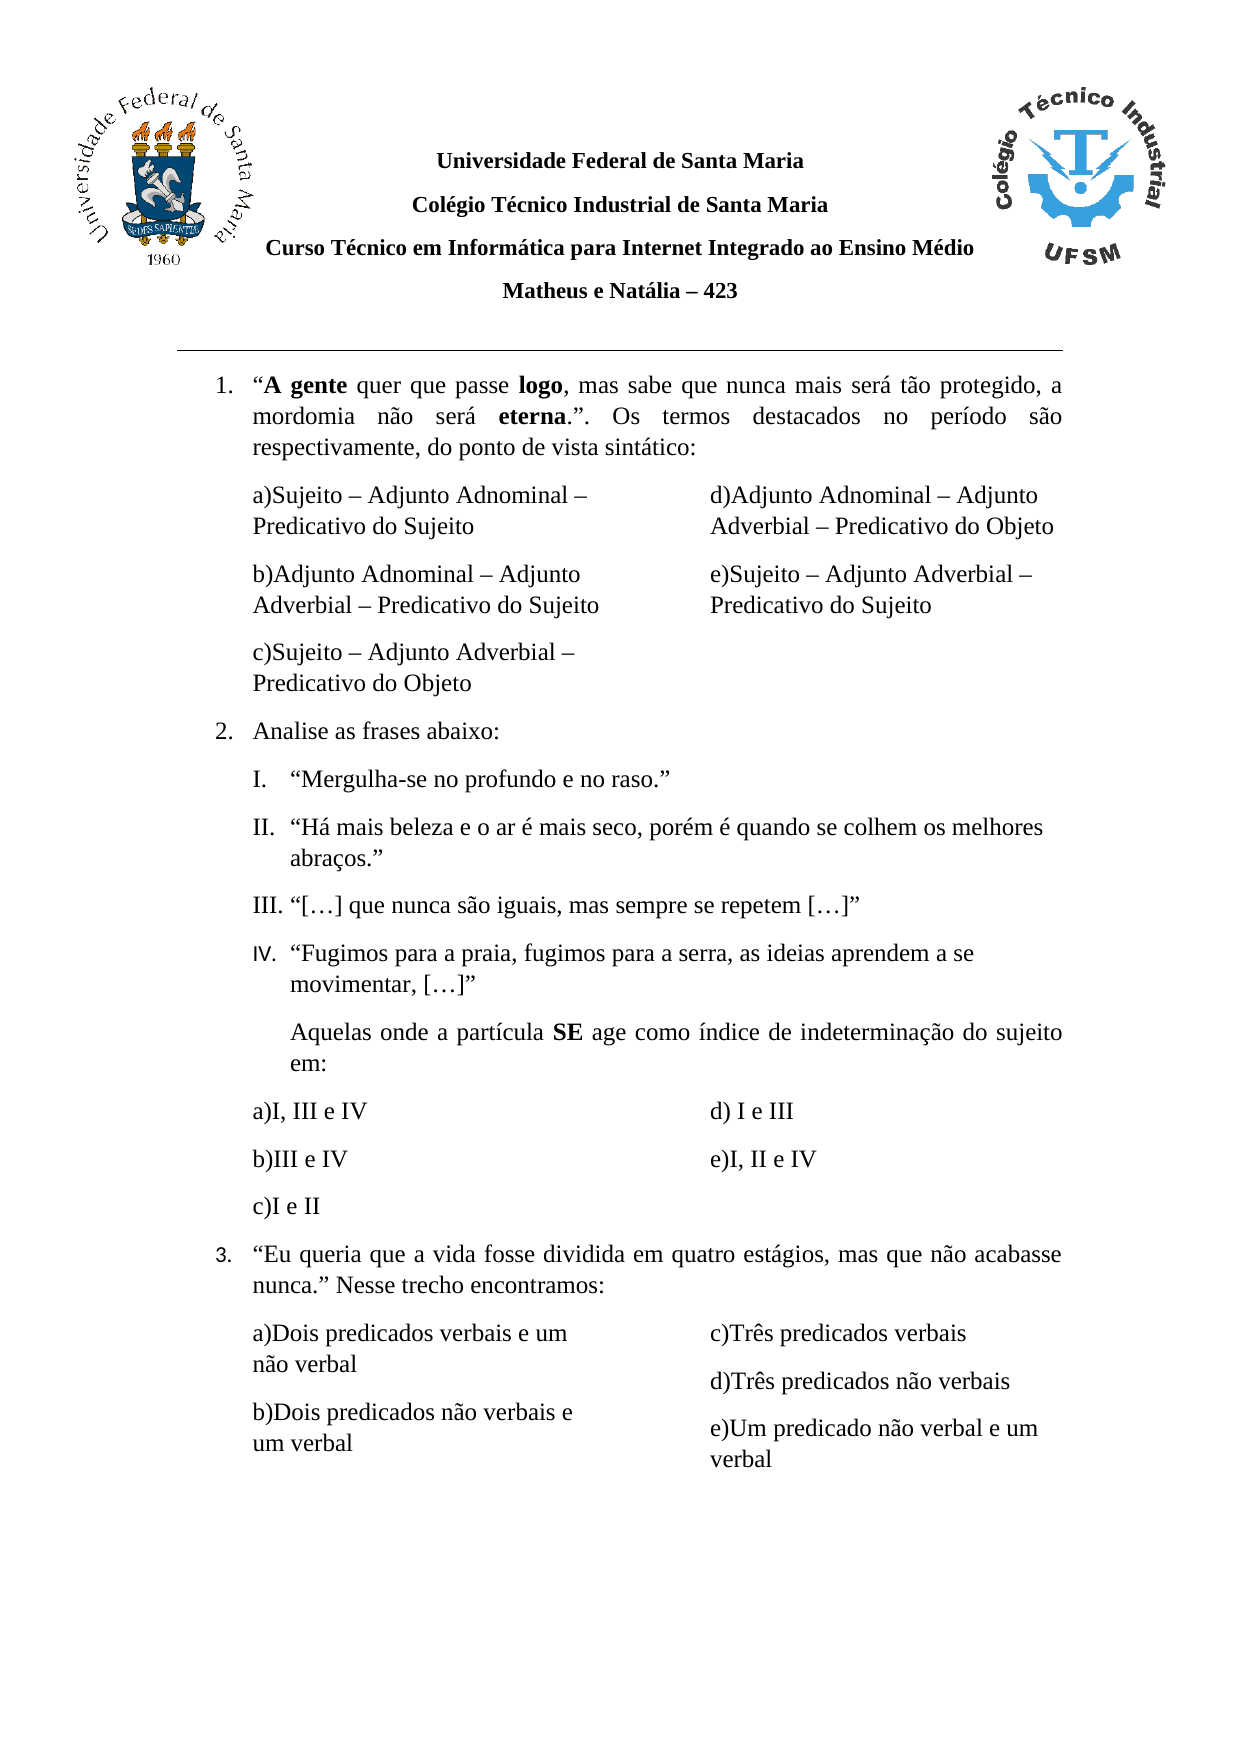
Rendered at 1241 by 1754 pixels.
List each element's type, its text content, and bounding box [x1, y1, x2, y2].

picture [992, 87, 1166, 265]
list d)Três predicados não verbais [672, 1366, 1063, 1394]
list d) I e III [672, 1096, 1063, 1125]
list c)I e II [215, 1191, 605, 1220]
list a)Dois predicados verbais e um não verbal [215, 1318, 605, 1378]
list c)Três predicados verbais [672, 1318, 1063, 1347]
text Curso Técnico em Informática para Internet Integrado ao Ensino Médio [254, 234, 992, 260]
list “Eu queria que a vida fosse dividida em quatro estágios, mas que não acabasse nunca.” Nesse trecho encontramos: [215, 1239, 1063, 1299]
picture [74, 87, 254, 265]
list “Há mais beleza e o ar é mais seco, porém é quando se colhem os melhores abraços.” [252, 812, 1063, 871]
list e)Um predicado não verbal e um verbal [672, 1413, 1063, 1473]
list d)Adjunto Adnominal – Adjunto Adverbial – Predicativo do Objeto [672, 480, 1063, 540]
list a)I, III e IV [215, 1096, 605, 1125]
list Analise as frases abaixo: [215, 716, 1063, 745]
text Matheus e Natália – 423 [177, 277, 1063, 303]
list b)Dois predicados não verbais e um verbal [215, 1397, 605, 1457]
text Colégio Técnico Industrial de Santa Maria [254, 191, 992, 217]
list e)I, II e IV [672, 1144, 1063, 1172]
list “A gente quer que passe logo, mas sabe que nunca mais será tão protegido, a mordomia não será eterna.”. Os termos destacados no período são respectivamente, do ponto de vista sintático: [215, 370, 1063, 461]
list b)III e IV [215, 1144, 605, 1172]
list “Mergulha-se no profundo e no raso.” [252, 764, 1063, 793]
list c)Sujeito – Adjunto Adverbial – Predicativo do Objeto [215, 637, 605, 697]
text Universidade Federal de Santa Maria [254, 148, 992, 174]
list Aquelas onde a partícula SE age como índice de indeterminação do sujeito em: [252, 1017, 1063, 1077]
list a)Sujeito – Adjunto Adnominal – Predicativo do Sujeito [215, 480, 605, 540]
list b)Adjunto Adnominal – Adjunto Adverbial – Predicativo do Sujeito [215, 559, 605, 618]
list e)Sujeito – Adjunto Adverbial – Predicativo do Sujeito [672, 559, 1063, 618]
list “Fugimos para a praia, fugimos para a serra, as ideias aprendem a se movimentar, […]” [252, 938, 1063, 998]
list “[…] que nunca são iguais, mas sempre se repetem […]” [252, 890, 1063, 919]
